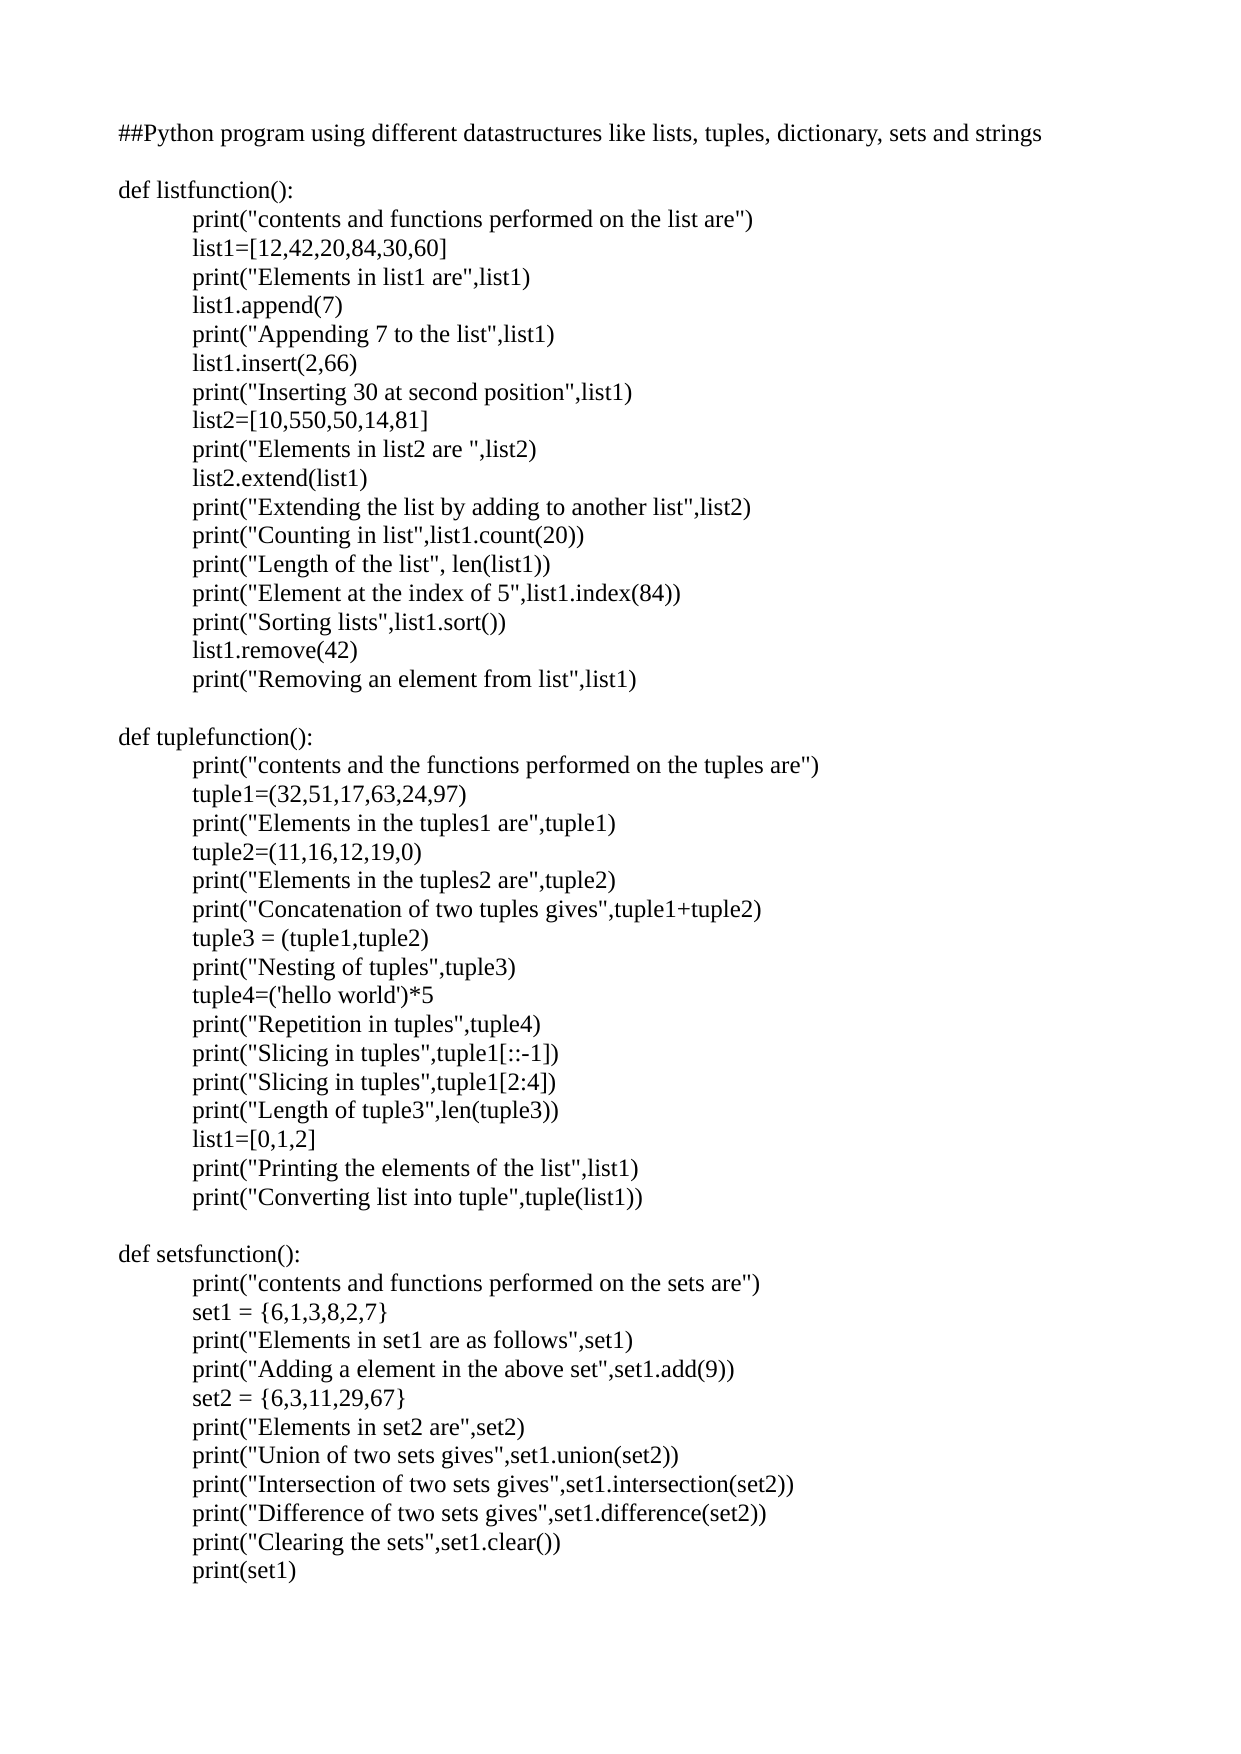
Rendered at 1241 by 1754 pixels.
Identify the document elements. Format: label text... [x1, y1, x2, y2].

text print("Extending the list by adding to another list",list2) [118, 492, 1122, 521]
text print("Nesting of tuples",tuple3) [118, 952, 1122, 981]
text print("Elements in list1 are",list1) [118, 262, 1122, 291]
text print("Removing an element from list",list1) [118, 664, 1122, 693]
text tuple4=('hello world')*5 [118, 981, 1122, 1009]
text print("Printing the elements of the list",list1) [118, 1153, 1122, 1182]
text print("Inserting 30 at second position",list1) [118, 377, 1122, 406]
text print("Counting in list",list1.count(20)) [118, 521, 1122, 549]
text list1=[12,42,20,84,30,60] [118, 233, 1122, 262]
text print("Union of two sets gives",set1.union(set2)) [118, 1441, 1122, 1469]
text list2=[10,550,50,14,81] [118, 406, 1122, 434]
text print("contents and functions performed on the sets are") [118, 1268, 1122, 1297]
text tuple3 = (tuple1,tuple2) [118, 923, 1122, 952]
text print("Elements in list2 are ",list2) [118, 434, 1122, 463]
text print("Adding a element in the above set",set1.add(9)) [118, 1354, 1122, 1383]
text print("contents and functions performed on the list are") [118, 204, 1122, 233]
text print("Elements in the tuples1 are",tuple1) [118, 808, 1122, 837]
text print(set1) [118, 1556, 1122, 1584]
text tuple1=(32,51,17,63,24,97) [118, 779, 1122, 808]
text print("Clearing the sets",set1.clear()) [118, 1527, 1122, 1556]
text print("Appending 7 to the list",list1) [118, 319, 1122, 348]
text list1.append(7) [118, 291, 1122, 319]
text def setsfunction(): [118, 1239, 1122, 1268]
text print("Length of tuple3",len(tuple3)) [118, 1096, 1122, 1124]
text ##Python program using different datastructures like lists, tuples, dictionary, sets and strings [118, 118, 1122, 147]
text print("Concatenation of two tuples gives",tuple1+tuple2) [118, 894, 1122, 923]
text print("Repetition in tuples",tuple4) [118, 1009, 1122, 1038]
text set1 = {6,1,3,8,2,7} [118, 1297, 1122, 1326]
text list2.extend(list1) [118, 463, 1122, 492]
text set2 = {6,3,11,29,67} [118, 1383, 1122, 1412]
text print("Slicing in tuples",tuple1[::-1]) [118, 1038, 1122, 1067]
text print("Slicing in tuples",tuple1[2:4]) [118, 1067, 1122, 1096]
text print("Elements in the tuples2 are",tuple2) [118, 866, 1122, 894]
text list1.insert(2,66) [118, 348, 1122, 377]
text print("Element at the index of 5",list1.index(84)) [118, 578, 1122, 607]
text list1.remove(42) [118, 636, 1122, 664]
text def listfunction(): [118, 176, 1122, 204]
text print("Elements in set2 are",set2) [118, 1412, 1122, 1441]
text print("Elements in set1 are as follows",set1) [118, 1326, 1122, 1354]
text print("Length of the list", len(list1)) [118, 549, 1122, 578]
text print("Sorting lists",list1.sort()) [118, 607, 1122, 636]
text print("Converting list into tuple",tuple(list1)) [118, 1182, 1122, 1211]
text def tuplefunction(): [118, 722, 1122, 751]
text print("Intersection of two sets gives",set1.intersection(set2)) [118, 1469, 1122, 1498]
text print("contents and the functions performed on the tuples are") [118, 751, 1122, 779]
text print("Difference of two sets gives",set1.difference(set2)) [118, 1498, 1122, 1527]
text tuple2=(11,16,12,19,0) [118, 837, 1122, 866]
text list1=[0,1,2] [118, 1124, 1122, 1153]
